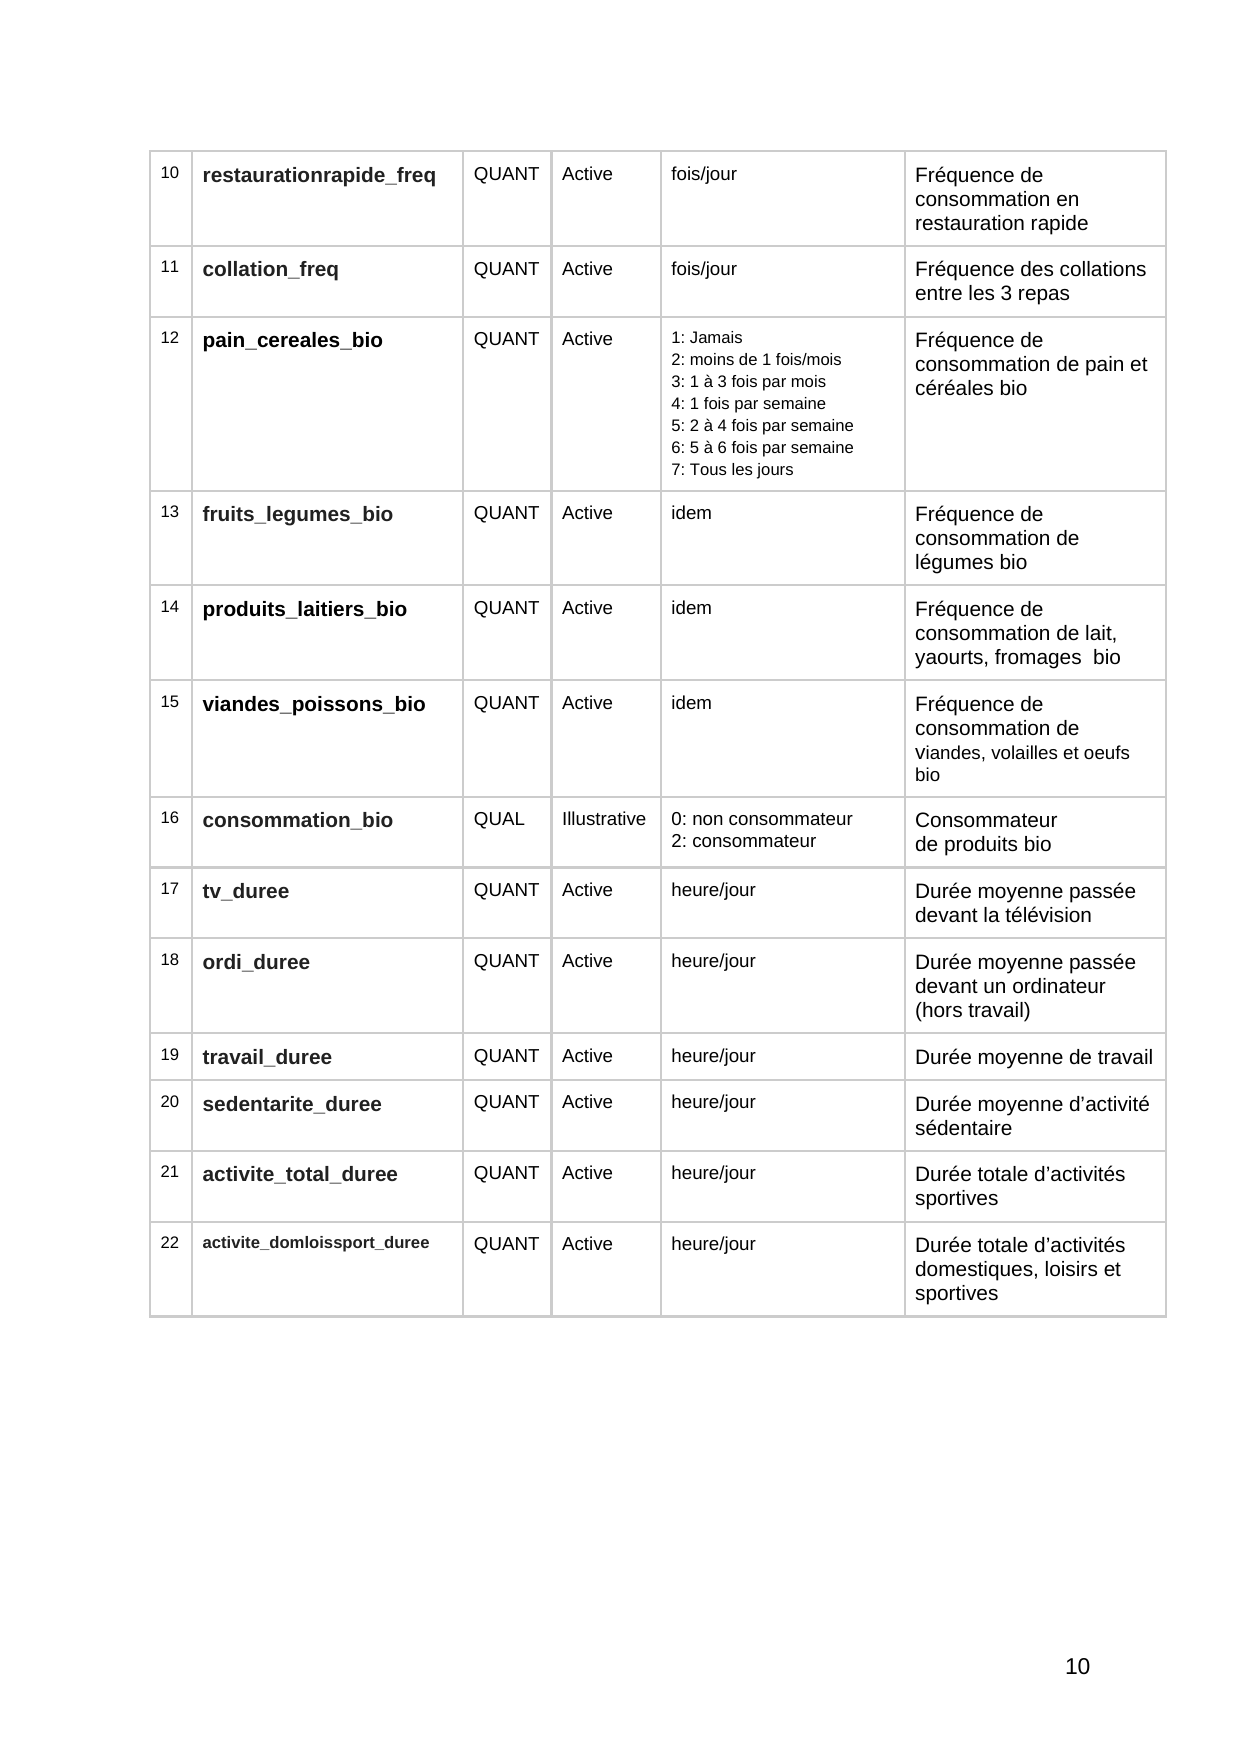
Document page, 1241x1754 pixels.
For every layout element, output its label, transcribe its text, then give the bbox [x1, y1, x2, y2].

table_cell Active [553, 152, 660, 245]
table_cell Active [553, 1034, 660, 1079]
table_cell 12 [151, 318, 191, 489]
table_cell QUANT [464, 1152, 550, 1221]
table_cell ordi_duree [193, 939, 462, 1032]
table_cell Active [553, 1081, 660, 1150]
table_cell 20 [151, 1081, 191, 1150]
table_cell activite_total_duree [193, 1152, 462, 1221]
table_cell 11 [151, 247, 191, 316]
table_cell QUANT [464, 939, 550, 1032]
table_cell activite_domloissport_duree [193, 1223, 462, 1315]
table_cell Fréquence des collations entre les 3 repas [906, 247, 1165, 316]
table_cell Durée totale d’activités domestiques, loisirs et sportives [906, 1223, 1165, 1315]
table_cell heure/jour [662, 1152, 904, 1221]
table_cell QUANT [464, 1034, 550, 1079]
table_cell idem [662, 586, 904, 679]
table_cell QUANT [464, 586, 550, 679]
table_cell QUANT [464, 247, 550, 316]
table_cell tv_duree [193, 869, 462, 937]
table_cell heure/jour [662, 869, 904, 937]
table_cell Durée totale d’activités sportives [906, 1152, 1165, 1221]
table_cell restaurationrapide_freq [193, 152, 462, 245]
table_cell 21 [151, 1152, 191, 1221]
table_cell viandes_poissons_bio [193, 681, 462, 796]
table_cell 16 [151, 798, 191, 866]
table_cell heure/jour [662, 1081, 904, 1150]
table_cell QUANT [464, 152, 550, 245]
table_cell Active [553, 492, 660, 584]
table_cell travail_duree [193, 1034, 462, 1079]
table_cell 0: non consommateur 2: consommateur [662, 798, 904, 866]
table_cell Durée moyenne passée devant un ordinateur (hors travail) [906, 939, 1165, 1032]
table_cell idem [662, 681, 904, 796]
table_cell Active [553, 869, 660, 937]
table_cell 15 [151, 681, 191, 796]
table_cell QUANT [464, 1081, 550, 1150]
table_cell collation_freq [193, 247, 462, 316]
table_cell 18 [151, 939, 191, 1032]
table_cell produits_laitiers_bio [193, 586, 462, 679]
table_cell Fréquence de consommation de légumes bio [906, 492, 1165, 584]
table_cell Fréquence de consommation de lait, yaourts, fromages bio [906, 586, 1165, 679]
table_cell Durée moyenne passée devant la télévision [906, 869, 1165, 937]
table_cell Durée moyenne de travail [906, 1034, 1165, 1079]
table_cell QUANT [464, 681, 550, 796]
table_cell pain_cereales_bio [193, 318, 462, 489]
table_cell 1: Jamais 2: moins de 1 fois/mois 3: 1 à 3 fois par mois 4: 1 fois par semaine 5: 2 à 4 fois par semaine 6: 5 à 6 fois par semaine 7: Tous les jours [662, 318, 904, 489]
table_cell Active [553, 1152, 660, 1221]
table_cell sedentarite_duree [193, 1081, 462, 1150]
table_cell Illustrative [553, 798, 660, 866]
table_cell Fréquence de consommation de viandes, volailles et oeufs bio [906, 681, 1165, 796]
table_cell Active [553, 247, 660, 316]
table_cell 19 [151, 1034, 191, 1079]
table_cell QUANT [464, 492, 550, 584]
table_cell idem [662, 492, 904, 584]
table_cell QUAL [464, 798, 550, 866]
table_cell QUANT [464, 318, 550, 489]
table_cell fois/jour [662, 152, 904, 245]
table_cell Active [553, 1223, 660, 1315]
table_cell Fréquence de consommation en restauration rapide [906, 152, 1165, 245]
table_cell Durée moyenne d’activité sédentaire [906, 1081, 1165, 1150]
table_cell fruits_legumes_bio [193, 492, 462, 584]
table_cell 22 [151, 1223, 191, 1315]
table_cell fois/jour [662, 247, 904, 316]
table_cell heure/jour [662, 1034, 904, 1079]
table_cell 14 [151, 586, 191, 679]
table_cell heure/jour [662, 1223, 904, 1315]
table_cell QUANT [464, 1223, 550, 1315]
table_cell QUANT [464, 869, 550, 937]
table_cell 10 [151, 152, 191, 245]
table_cell 13 [151, 492, 191, 584]
table_cell Fréquence de consommation de pain et céréales bio [906, 318, 1165, 489]
table_cell heure/jour [662, 939, 904, 1032]
table_cell Active [553, 586, 660, 679]
table_cell Active [553, 939, 660, 1032]
table_cell Consommateur de produits bio [906, 798, 1165, 866]
table_cell consommation_bio [193, 798, 462, 866]
table_cell Active [553, 681, 660, 796]
table_cell 17 [151, 869, 191, 937]
table_cell Active [553, 318, 660, 489]
